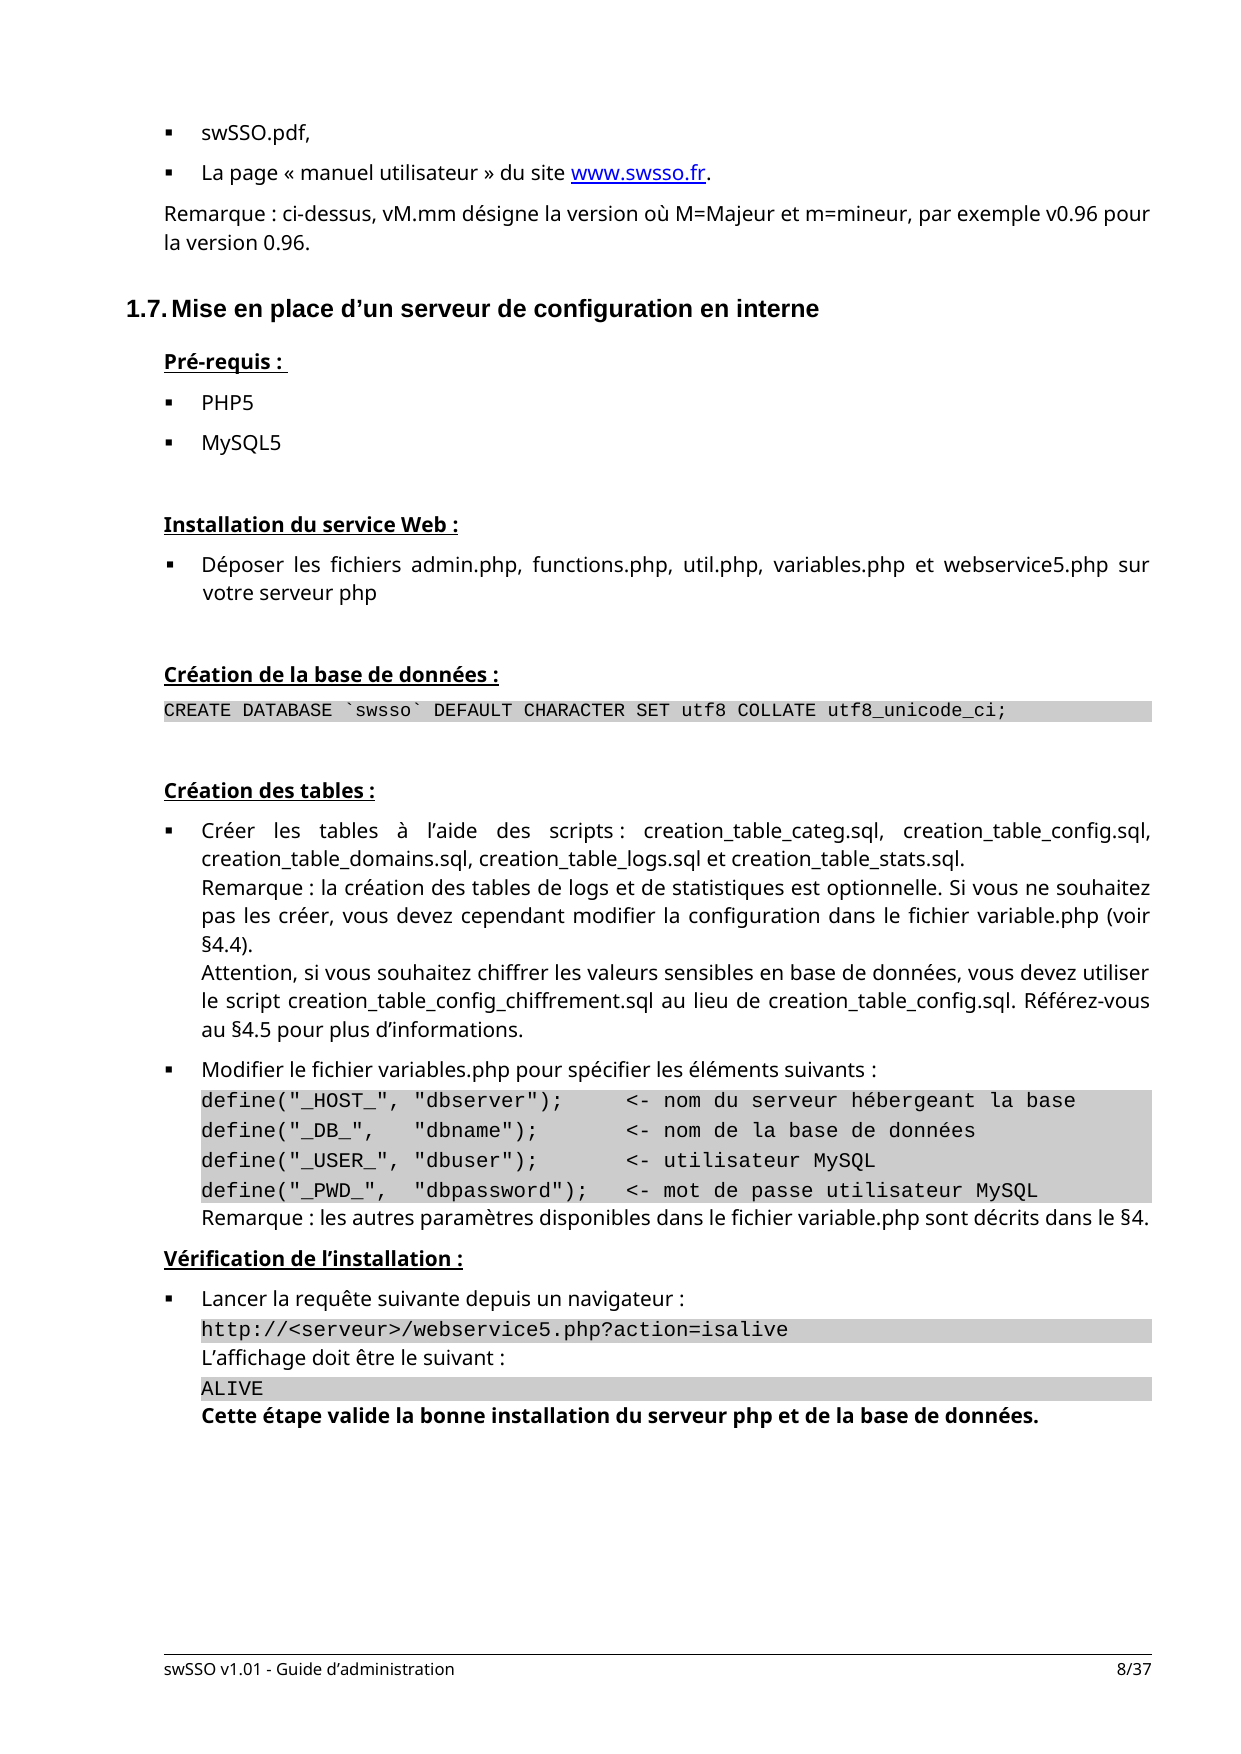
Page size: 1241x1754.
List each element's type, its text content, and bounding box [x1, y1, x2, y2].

text Remarque : la création des tables de logs et de statistiques est optionnelle. Si vous ne souhaitez pas les créer, vous devez cependant modifier la configuration dans le fichier variable.php (voir §4.4). [201, 873, 1152, 958]
list Lancer la requête suivante depuis un navigateur : [164, 1284, 1152, 1313]
text Création des tables : [164, 776, 1152, 804]
text define("_HOST_", "dbserver"); <- nom du serveur hébergeant la base [201, 1090, 1152, 1114]
text Installation du service Web : [164, 510, 1152, 538]
text Pré-requis : [164, 347, 1152, 376]
list swSSO.pdf, [164, 118, 1152, 147]
text L’affichage doit être le suivant : [201, 1343, 1152, 1371]
list Créer les tables à l’aide des scripts : creation_table_categ.sql, creation_table_config.sql, creation_table_domains.sql, creation_table_logs.sql et creation_table_stats.sql. [164, 816, 1152, 873]
text Cette étape valide la bonne installation du serveur php et de la base de données. [201, 1401, 1152, 1429]
text define("_USER_", "dbuser"); <- utilisateur MySQL [201, 1150, 1152, 1173]
text Remarque : les autres paramètres disponibles dans le fichier variable.php sont décrits dans le §4. [201, 1203, 1152, 1232]
list Déposer les fichiers admin.php, functions.php, util.php, variables.php et webservice5.php sur votre serveur php [165, 550, 1152, 607]
text http://<serveur>/webservice5.php?action=isalive [201, 1319, 1152, 1343]
list Modifier le fichier variables.php pour spécifier les éléments suivants : [164, 1055, 1152, 1084]
text define("_PWD_", "dbpassword"); <- mot de passe utilisateur MySQL [201, 1180, 1152, 1203]
subtitle Mise en place d’un serveur de configuration en interne [126, 294, 1152, 322]
text ALIVE [201, 1377, 1152, 1401]
list MySQL5 [164, 428, 1152, 456]
text define("_DB_", "dbname"); <- nom de la base de données [201, 1120, 1152, 1143]
list La page « manuel utilisateur » du site www.swsso.fr. [164, 158, 1152, 187]
text Remarque : ci-dessus, vM.mm désigne la version où M=Majeur et m=mineur, par exemple v0.96 pour la version 0.96. [164, 199, 1152, 256]
text CREATE DATABASE `swsso` DEFAULT CHARACTER SET utf8 COLLATE utf8_unicode_ci; [164, 701, 1152, 722]
list PHP5 [164, 388, 1152, 416]
text Attention, si vous souhaitez chiffrer les valeurs sensibles en base de données, vous devez utiliser le script creation_table_config_chiffrement.sql au lieu de creation_table_config.sql. Référez-vous au §4.5 pour plus d’informations. [201, 958, 1152, 1043]
text Vérification de l’installation : [164, 1244, 1152, 1273]
text Création de la base de données : [164, 660, 1152, 689]
